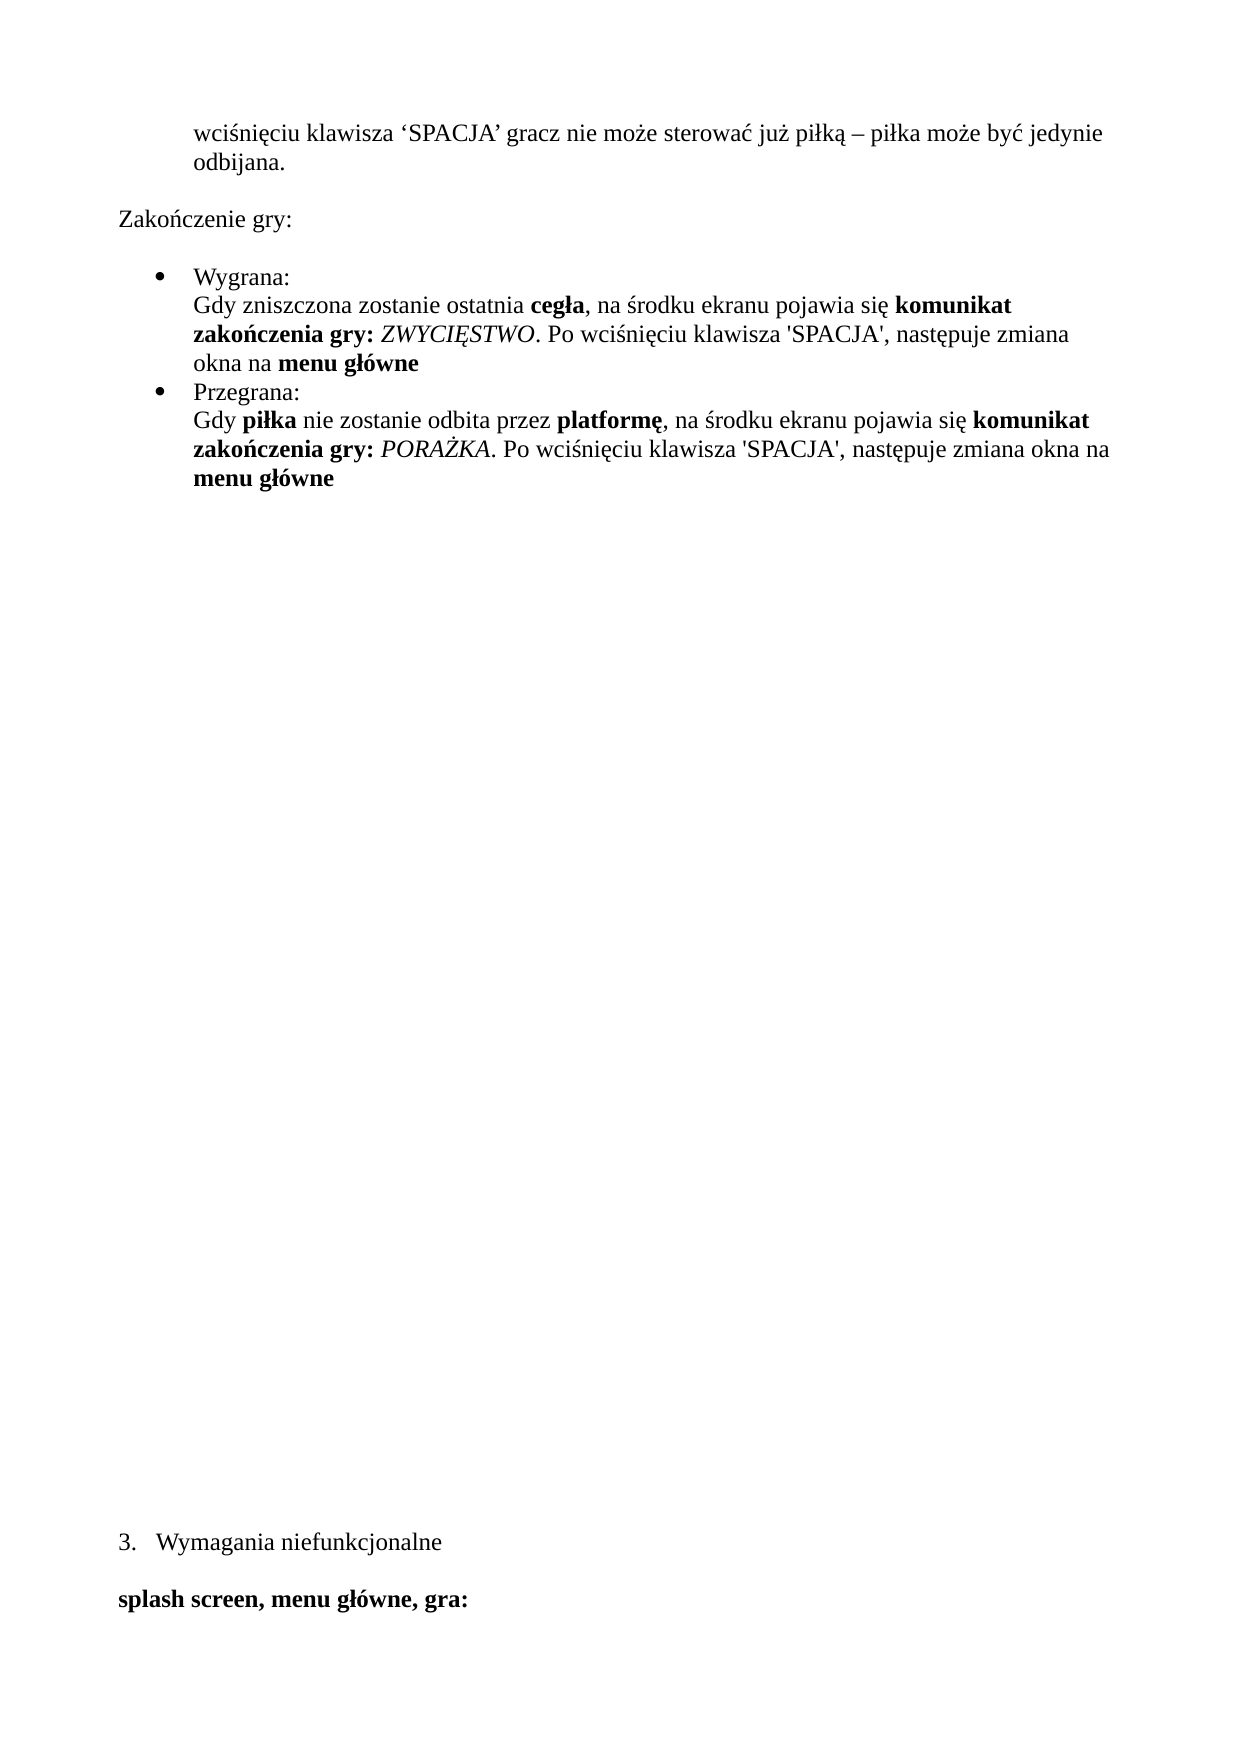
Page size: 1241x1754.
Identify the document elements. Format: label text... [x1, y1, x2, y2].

list wciśnięciu klawisza ‘SPACJA’ gracz nie może sterować już piłką – piłka może być jedynie odbijana. [156, 118, 1122, 176]
text splash screen, menu główne, gra: [118, 1584, 1122, 1613]
text Zakończenie gry: [118, 204, 1122, 233]
text Gdy zniszczona zostanie ostatnia cegła, na środku ekranu pojawia się komunikat zakończenia gry: ZWYCIĘSTWO. Po wciśnięciu klawisza 'SPACJA', następuje zmiana okna na menu główne [193, 291, 1122, 377]
list Przegrana: [156, 377, 1122, 406]
text Gdy piłka nie zostanie odbita przez platformę, na środku ekranu pojawia się komunikat zakończenia gry: PORAŻKA. Po wciśnięciu klawisza 'SPACJA', następuje zmiana okna na menu główne [193, 406, 1122, 492]
list Wymagania niefunkcjonalne [118, 1527, 1122, 1556]
list Wygrana: [156, 262, 1122, 291]
